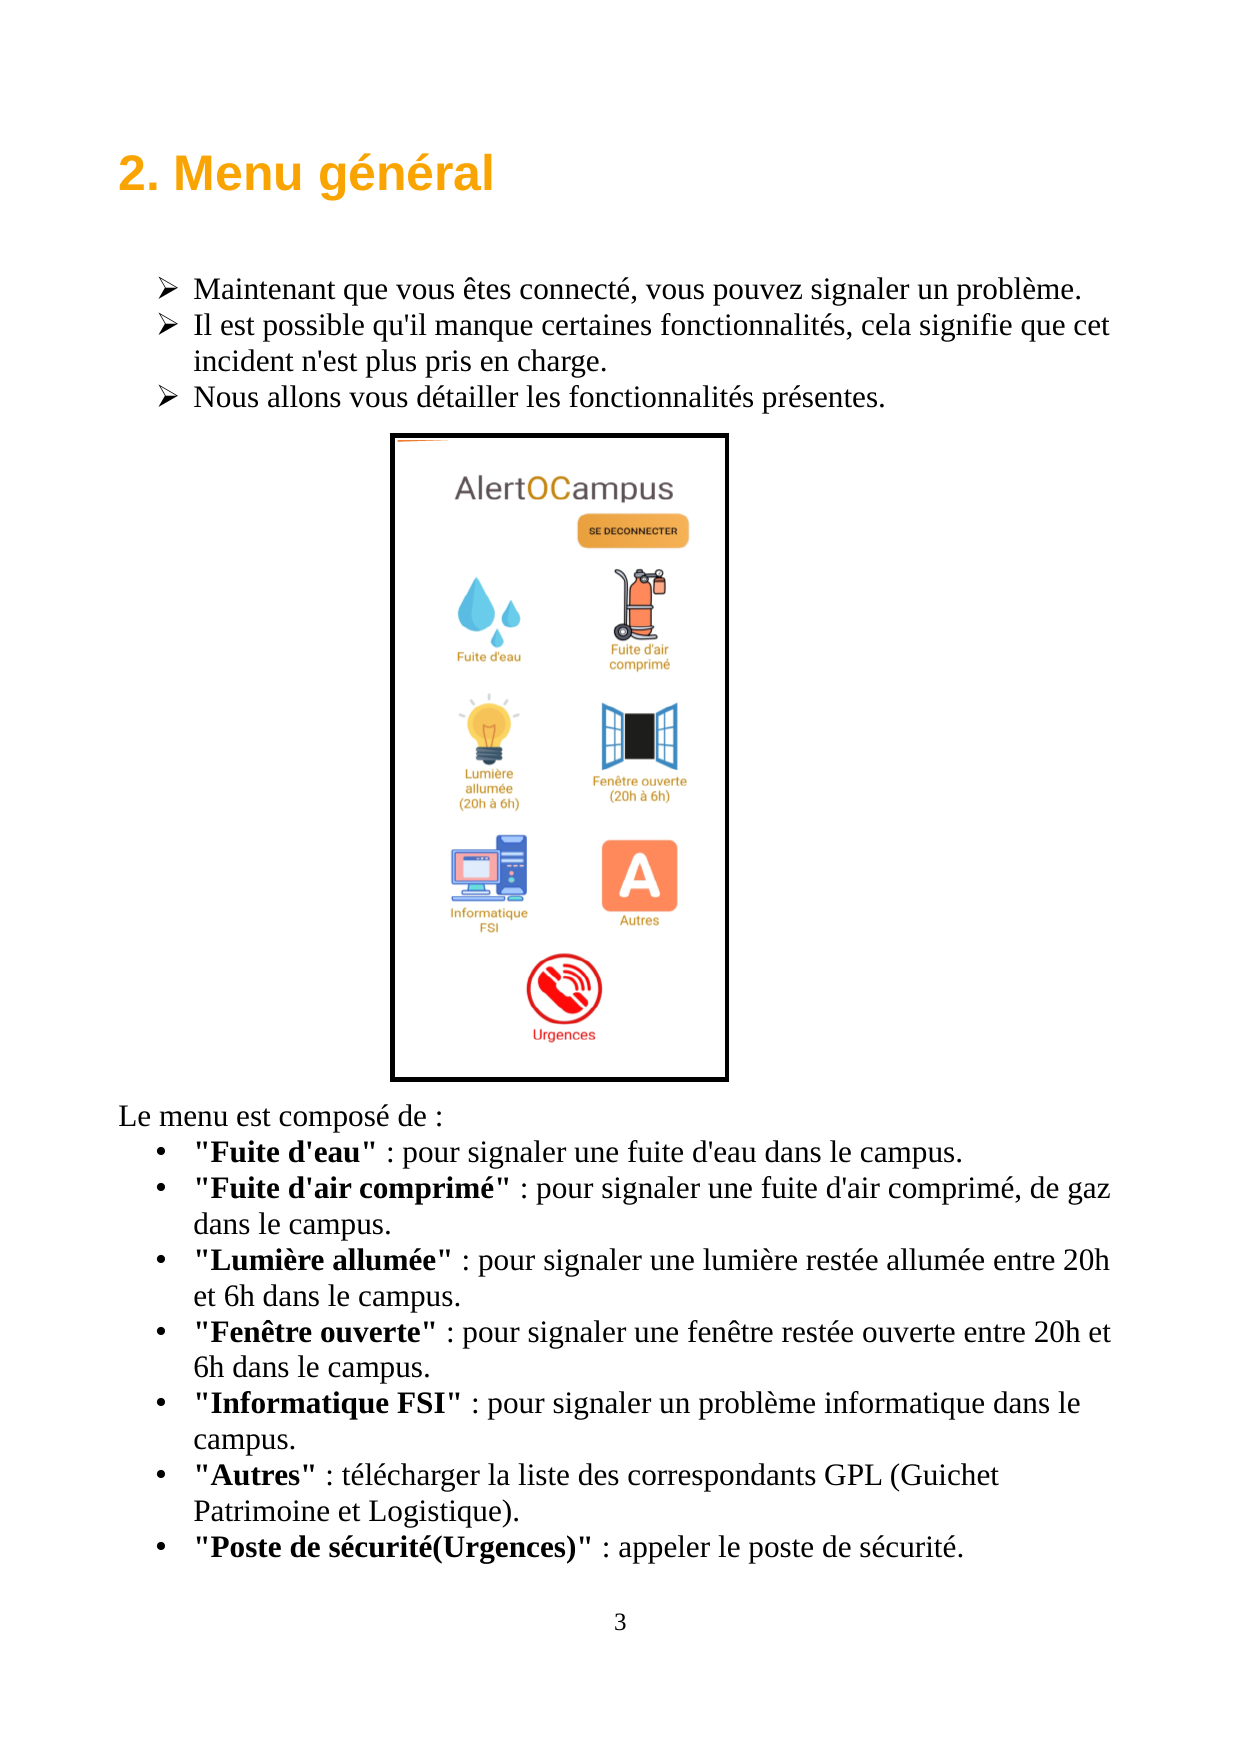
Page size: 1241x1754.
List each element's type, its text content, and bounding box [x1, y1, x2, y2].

list "Fuite d'air comprimé" : pour signaler une fuite d'air comprimé, de gaz dans le campus. [156, 1169, 1122, 1241]
text Le menu est composé de : [118, 1097, 1122, 1133]
list Maintenant que vous êtes connecté, vous pouvez signaler un problème. [156, 271, 1122, 307]
list "Autres" : télécharger la liste des correspondants GPL (Guichet Patrimoine et Logistique). [156, 1457, 1122, 1528]
list "Poste de sécurité(Urgences)" : appeler le poste de sécurité. [156, 1528, 1122, 1564]
list Il est possible qu'il manque certaines fonctionnalités, cela signifie que cet incident n'est plus pris en charge. [156, 307, 1122, 378]
picture [559, 440, 615, 1075]
list "Fenêtre ouverte" : pour signaler une fenêtre restée ouverte entre 20h et 6h dans le campus. [156, 1313, 1122, 1385]
list Nous allons vous détailler les fonctionnalités présentes. [156, 378, 1122, 414]
list "Fuite d'eau" : pour signaler une fuite d'eau dans le campus. [156, 1133, 1122, 1169]
list "Informatique FSI" : pour signaler un problème informatique dans le campus. [156, 1385, 1122, 1457]
subtitle 2. Menu général [118, 143, 1122, 201]
list "Lumière allumée" : pour signaler une lumière restée allumée entre 20h et 6h dans le campus. [156, 1241, 1122, 1313]
